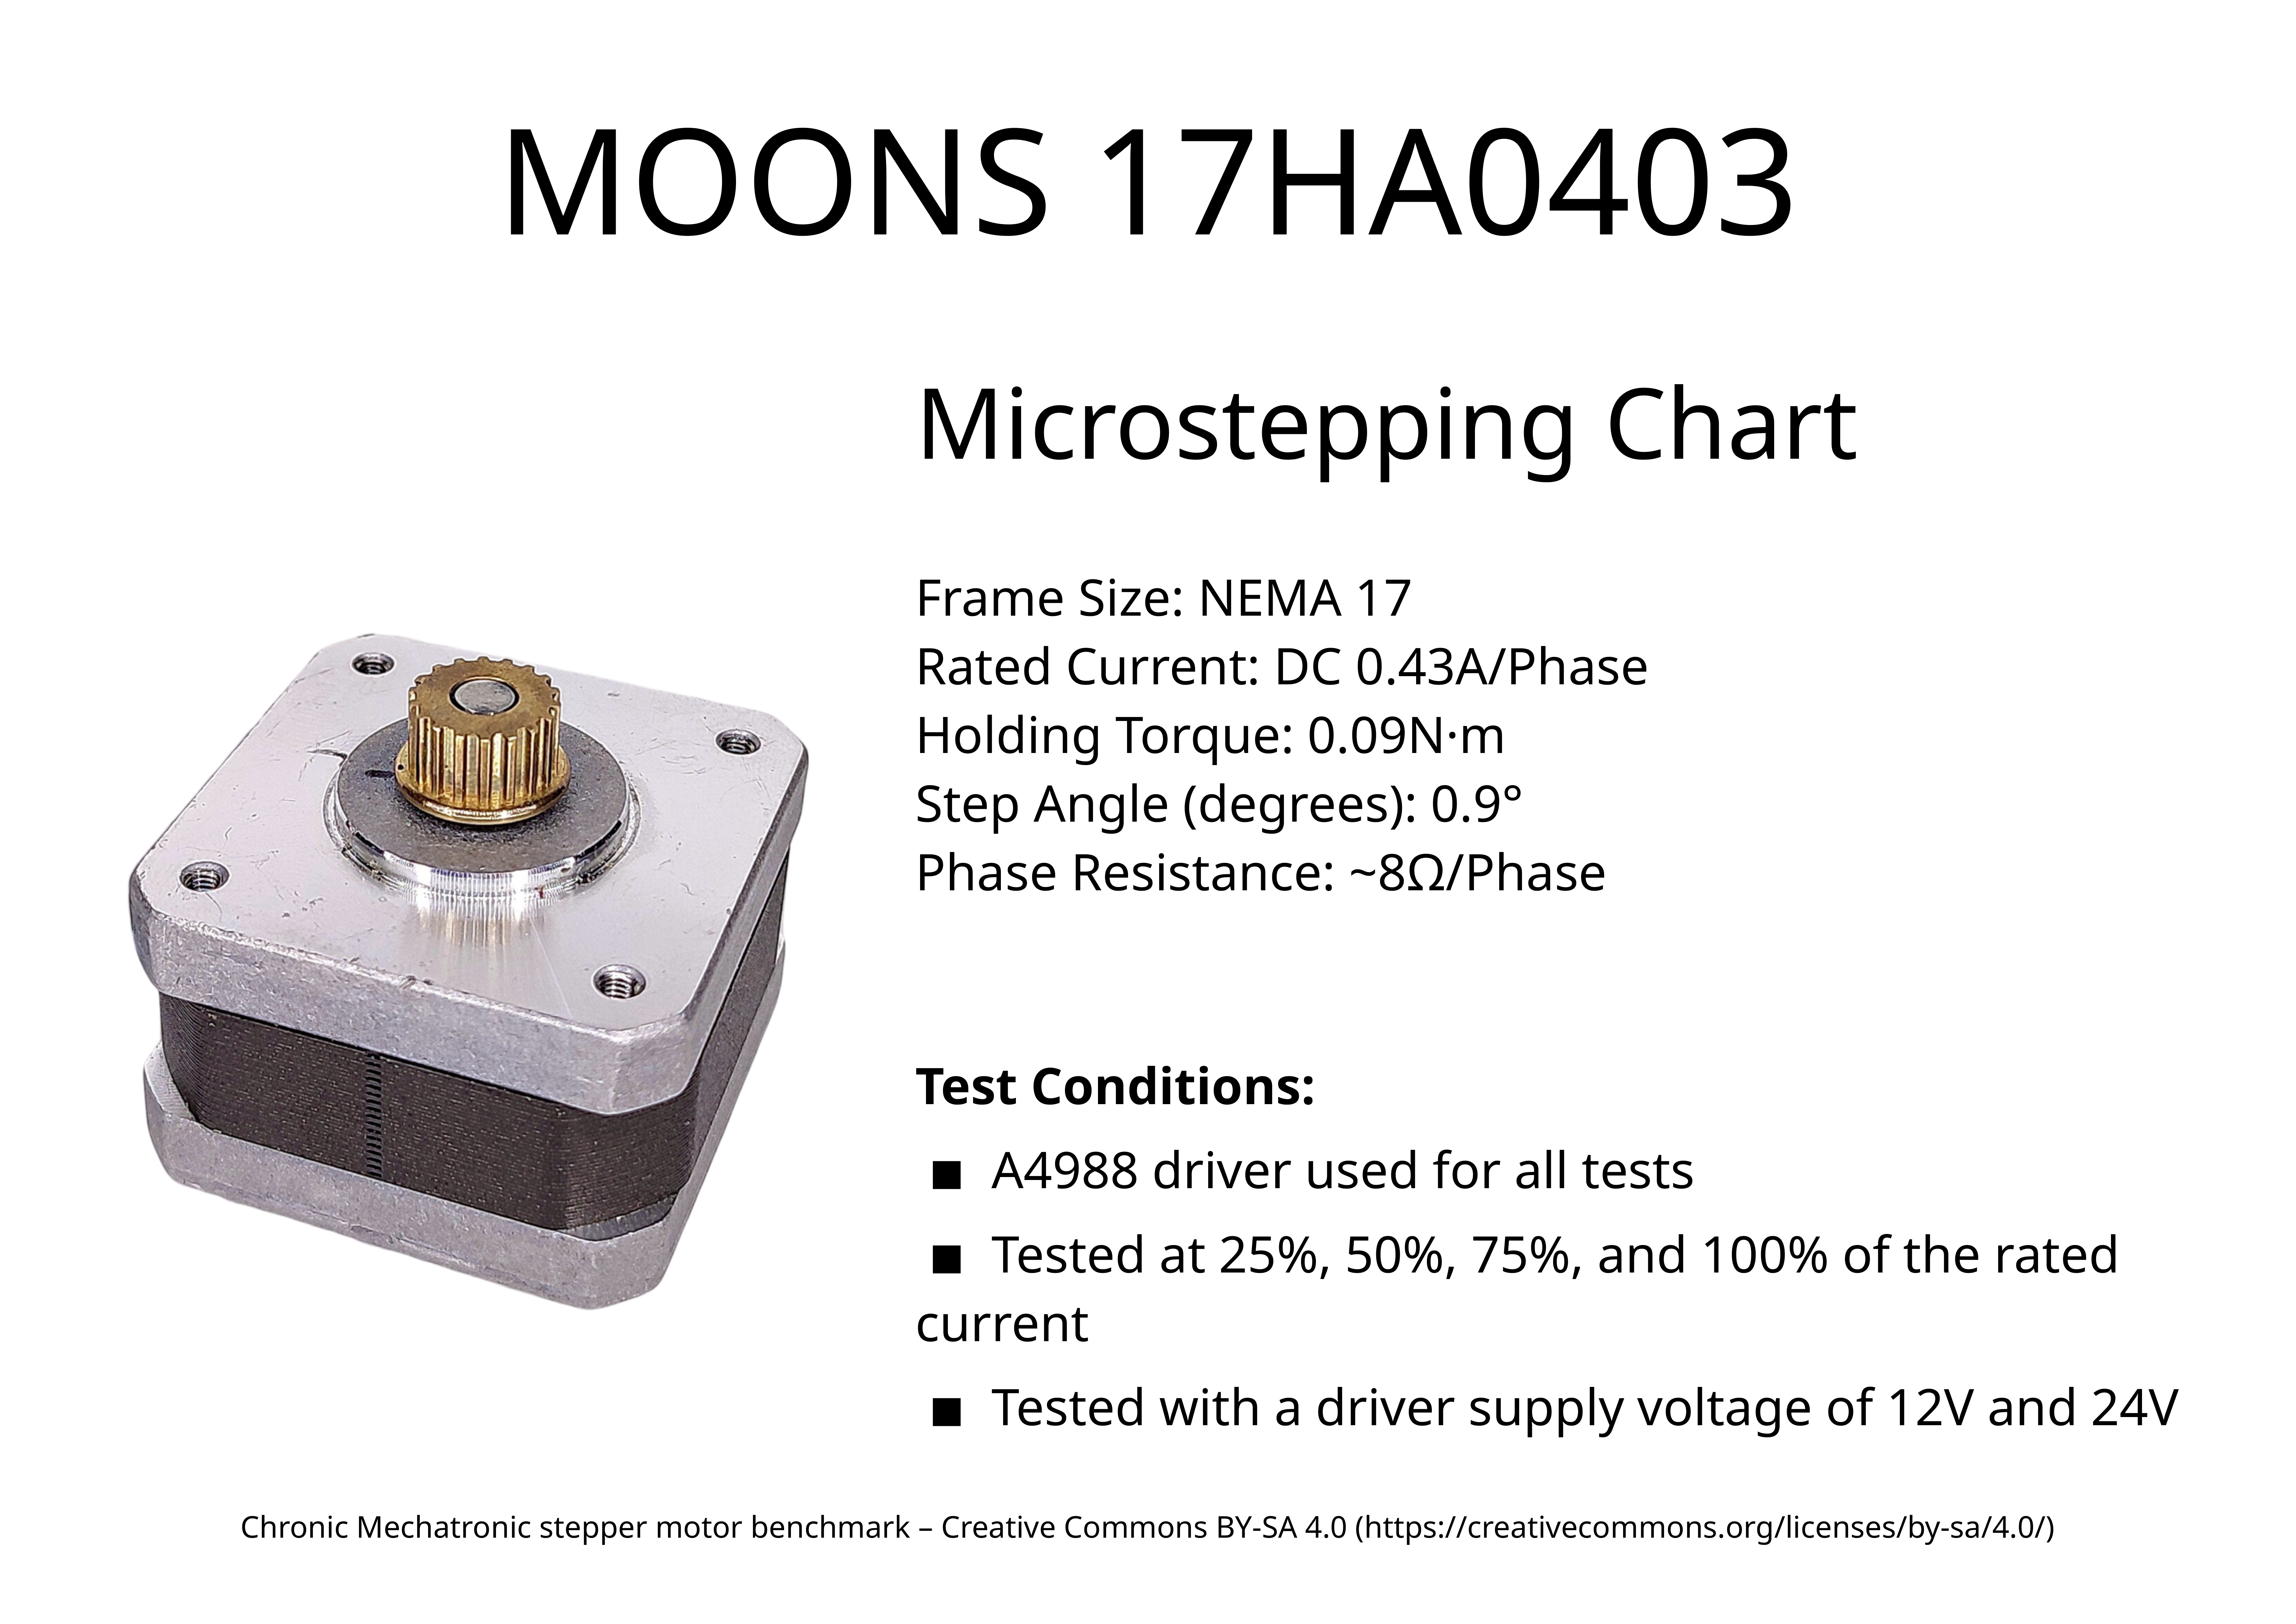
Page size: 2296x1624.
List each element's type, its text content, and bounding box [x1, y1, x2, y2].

text ◾ A4988 driver used for all tests [915, 1135, 2219, 1203]
text Rated Current: DC 0.43A/Phase [915, 630, 2219, 699]
text Step Angle (degrees): 0.9° [915, 768, 2219, 836]
text Test Conditions: [915, 1050, 2219, 1119]
text ◾ Tested at 25%, 50%, 75%, and 100% of the rated current [915, 1219, 2219, 1356]
text Phase Resistance: ~8Ω/Phase [915, 836, 2219, 905]
text Holding Torque: 0.09N·m [915, 699, 2219, 768]
picture [52, 551, 868, 1370]
text ◾ Tested with a driver supply voltage of 12V and 24V [915, 1372, 2219, 1440]
text Frame Size: NEMA 17 [915, 562, 2219, 630]
text Microstepping Chart [915, 354, 2219, 488]
